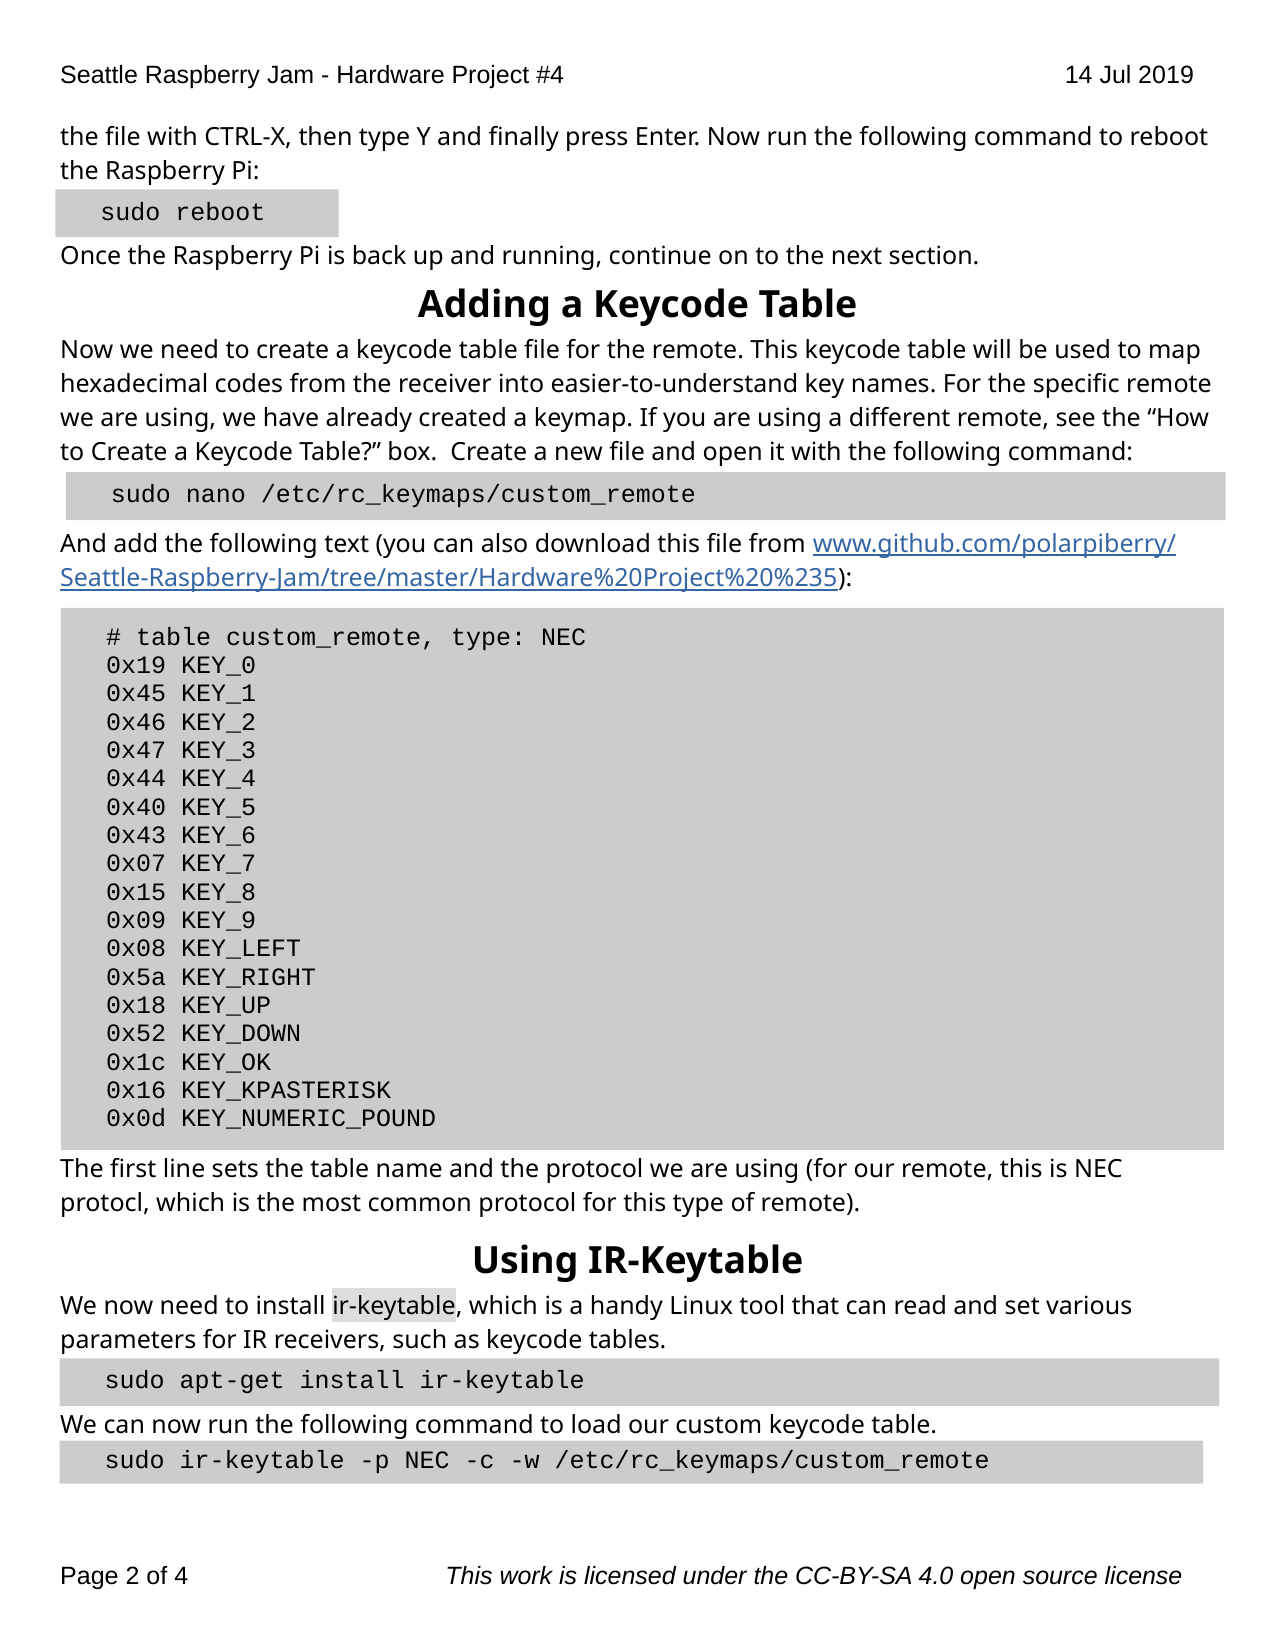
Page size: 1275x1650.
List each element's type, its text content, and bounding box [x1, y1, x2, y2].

text Once the Raspberry Pi is back up and running, continue on to the next section. [60, 199, 1215, 271]
subtitle Adding a Keycode Table [60, 277, 1215, 328]
text Now we need to create a keycode table file for the remote. This keycode table will be used to map hexadecimal codes from the receiver into easier-to-understand key names. For the specific remote we are using, we have already created a keymap. If you are using a different remote, see the “How to Create a Keycode Table?” box. Create a new file and open it with the following command: [60, 331, 1215, 468]
text We can now run the following command to load our custom keycode table. [60, 1407, 1215, 1440]
text [60, 594, 1215, 607]
text We now need to install ir-keytable, which is a handy Linux tool that can read and set various parameters for IR receivers, such as keycode tables. [60, 1287, 1215, 1356]
text And add the following text (you can also download this file from www.github.com/polarpiberry/ [60, 526, 1215, 560]
text Seattle-Raspberry-Jam/tree/master/Hardware%20Project%20%235): [60, 560, 1215, 594]
text The first line sets the table name and the protocol we are using (for our remote, this is NEC protocl, which is the most common protocol for this type of remote). [60, 1151, 1215, 1218]
subtitle Using IR-Keytable [60, 1233, 1215, 1284]
text The first line instructs the Raspberry Pi to set GPIO 18 (the VCC pin on the IR module) as an output and to drive it high. The second line sets up the gpio-ir driver to use GPIO 15 (the S pin on the module) as an input with no pull. Save and close the file with CTRL-X, then type Y and finally press Enter. Now run the following command to reboot the Raspberry Pi: [60, 119, 1215, 187]
